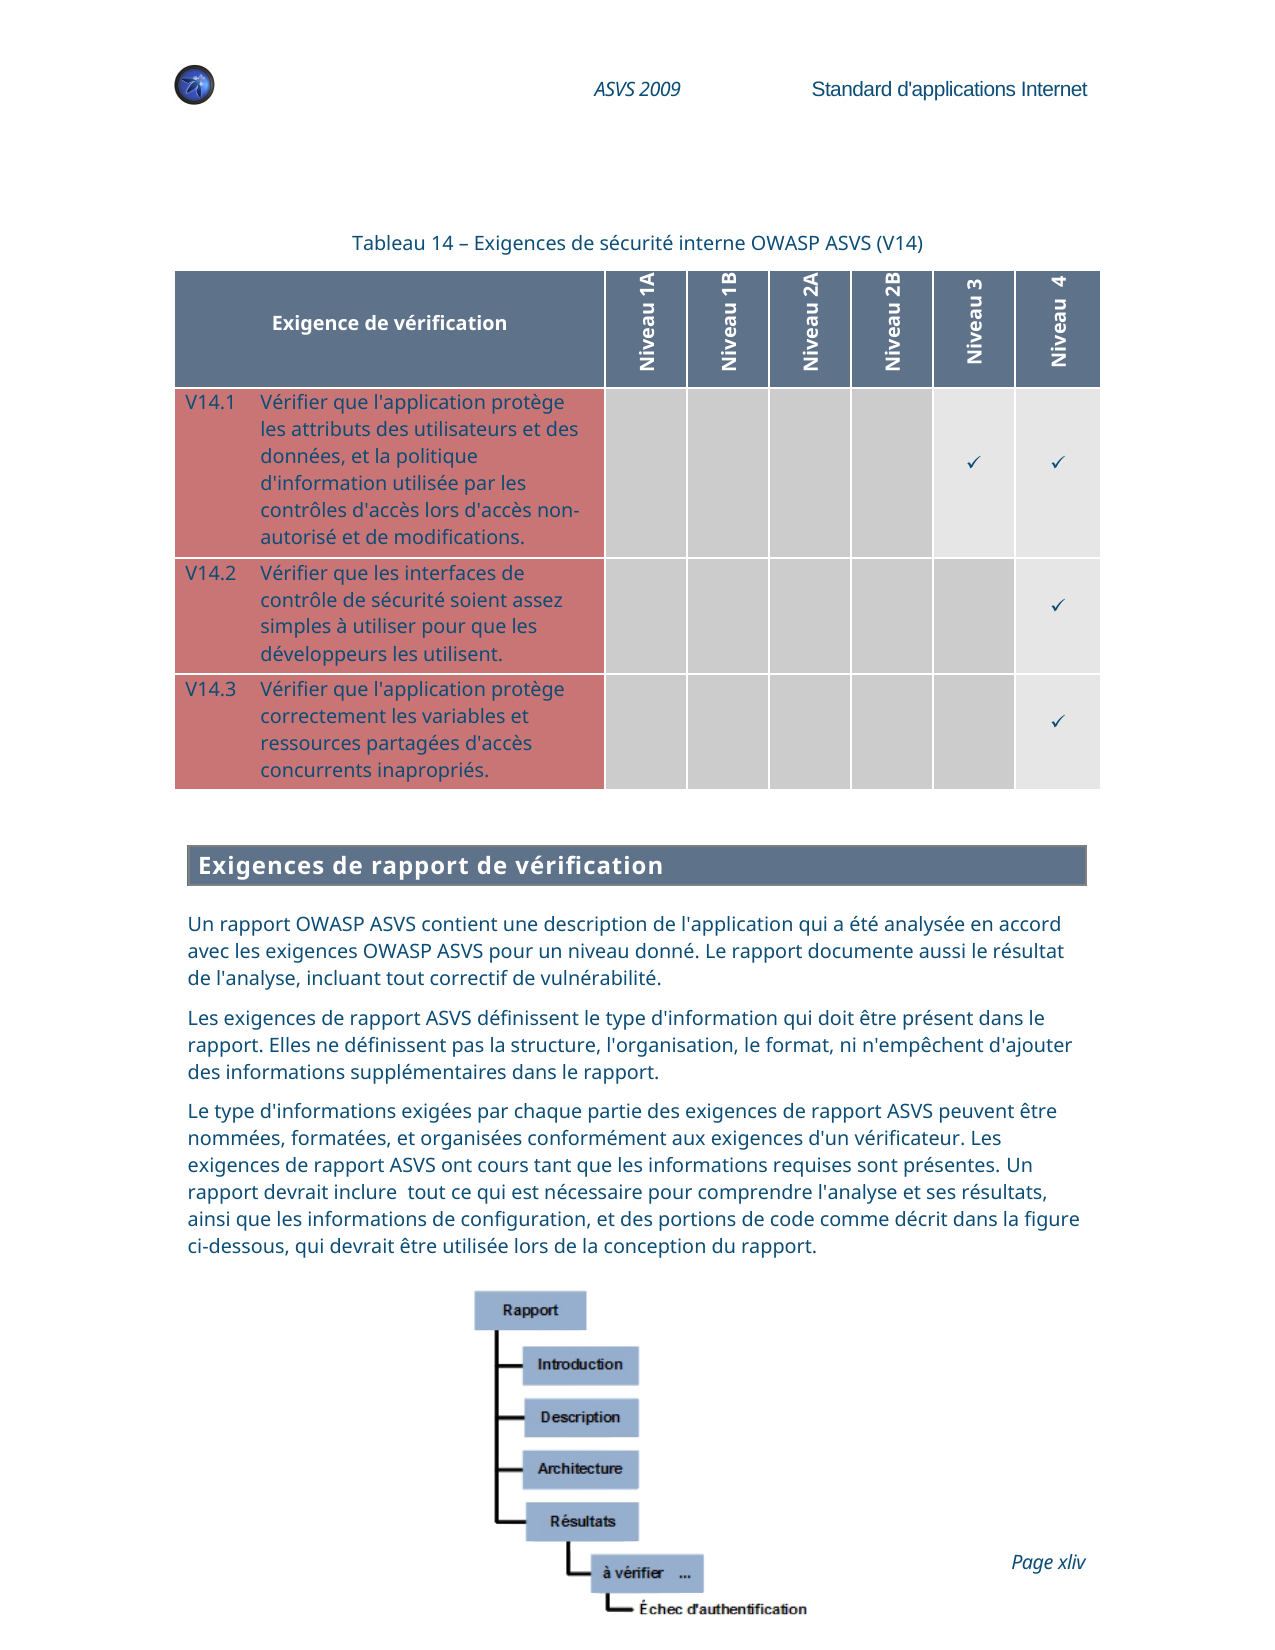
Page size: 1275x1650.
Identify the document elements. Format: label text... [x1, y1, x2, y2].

table_cell [688, 675, 768, 789]
table_cell [688, 559, 768, 673]
text Les exigences de rapport ASVS définissent le type d'information qui doit être présent dans le rapport. Elles ne définissent pas la structure, l'organisation, le format, ni n'empêchent d'ajouter des informations supplémentaires dans le rapport. [187, 1004, 1087, 1085]
table_cell [852, 559, 932, 673]
table_header Niveau 2A [770, 271, 850, 387]
table_cell [770, 559, 850, 673]
table_cell  [1016, 389, 1100, 557]
table_cell [606, 675, 686, 789]
table_cell [606, 559, 686, 673]
table_cell Vérifier que l'application protège correctement les variables et ressources partagées d'accès concurrents inapropriés. [175, 675, 604, 789]
text Un rapport OWASP ASVS contient une description de l'application qui a été analysée en accord avec les exigences OWASP ASVS pour un niveau donné. Le rapport documente aussi le résultat de l'analyse, incluant tout correctif de vulnérabilité. [187, 911, 1087, 992]
table_cell [934, 559, 1014, 673]
table_cell [688, 389, 768, 557]
table_header Niveau 2B [852, 271, 932, 387]
table_header Niveau 1A [606, 271, 686, 387]
table_header Niveau 4 [1016, 271, 1100, 387]
subtitle Exigences de rapport de vérification [190, 847, 1085, 884]
text Tableau 14 – Exigences de sécurité interne OWASP ASVS (V14) [187, 229, 1087, 256]
table_cell  [1016, 559, 1100, 673]
text Le type d'informations exigées par chaque partie des exigences de rapport ASVS peuvent être nommées, formatées, et organisées conformément aux exigences d'un vérificateur. Les exigences de rapport ASVS ont cours tant que les informations requises sont présentes. Un rapport devrait inclure tout ce qui est nécessaire pour comprendre l'analyse et ses résultats, ainsi que les informations de configuration, et des portions de code comme décrit dans la figure ci-dessous, qui devrait être utilisée lors de la conception du rapport. [187, 1098, 1087, 1259]
table_cell [606, 389, 686, 557]
table_cell  [1016, 675, 1100, 789]
picture [750, 1382, 817, 1623]
table_header Niveau 3 [934, 271, 1014, 387]
table_cell Vérifier que l'application protège les attributs des utilisateurs et des données, et la politique d'information utilisée par les contrôles d'accès lors d'accès non-autorisé et de modifications. [175, 389, 604, 557]
table_cell [934, 675, 1014, 789]
table_cell Vérifier que les interfaces de contrôle de sécurité soient assez simples à utiliser pour que les développeurs les utilisent. [175, 559, 604, 673]
table_cell [770, 389, 850, 557]
table_header Niveau 1B [688, 271, 768, 387]
table_cell  [934, 389, 1014, 557]
picture [173, 64, 216, 106]
table_cell [770, 675, 850, 789]
table_cell [852, 389, 932, 557]
table_header Exigence de vérification [175, 271, 604, 387]
table_cell [852, 675, 932, 789]
